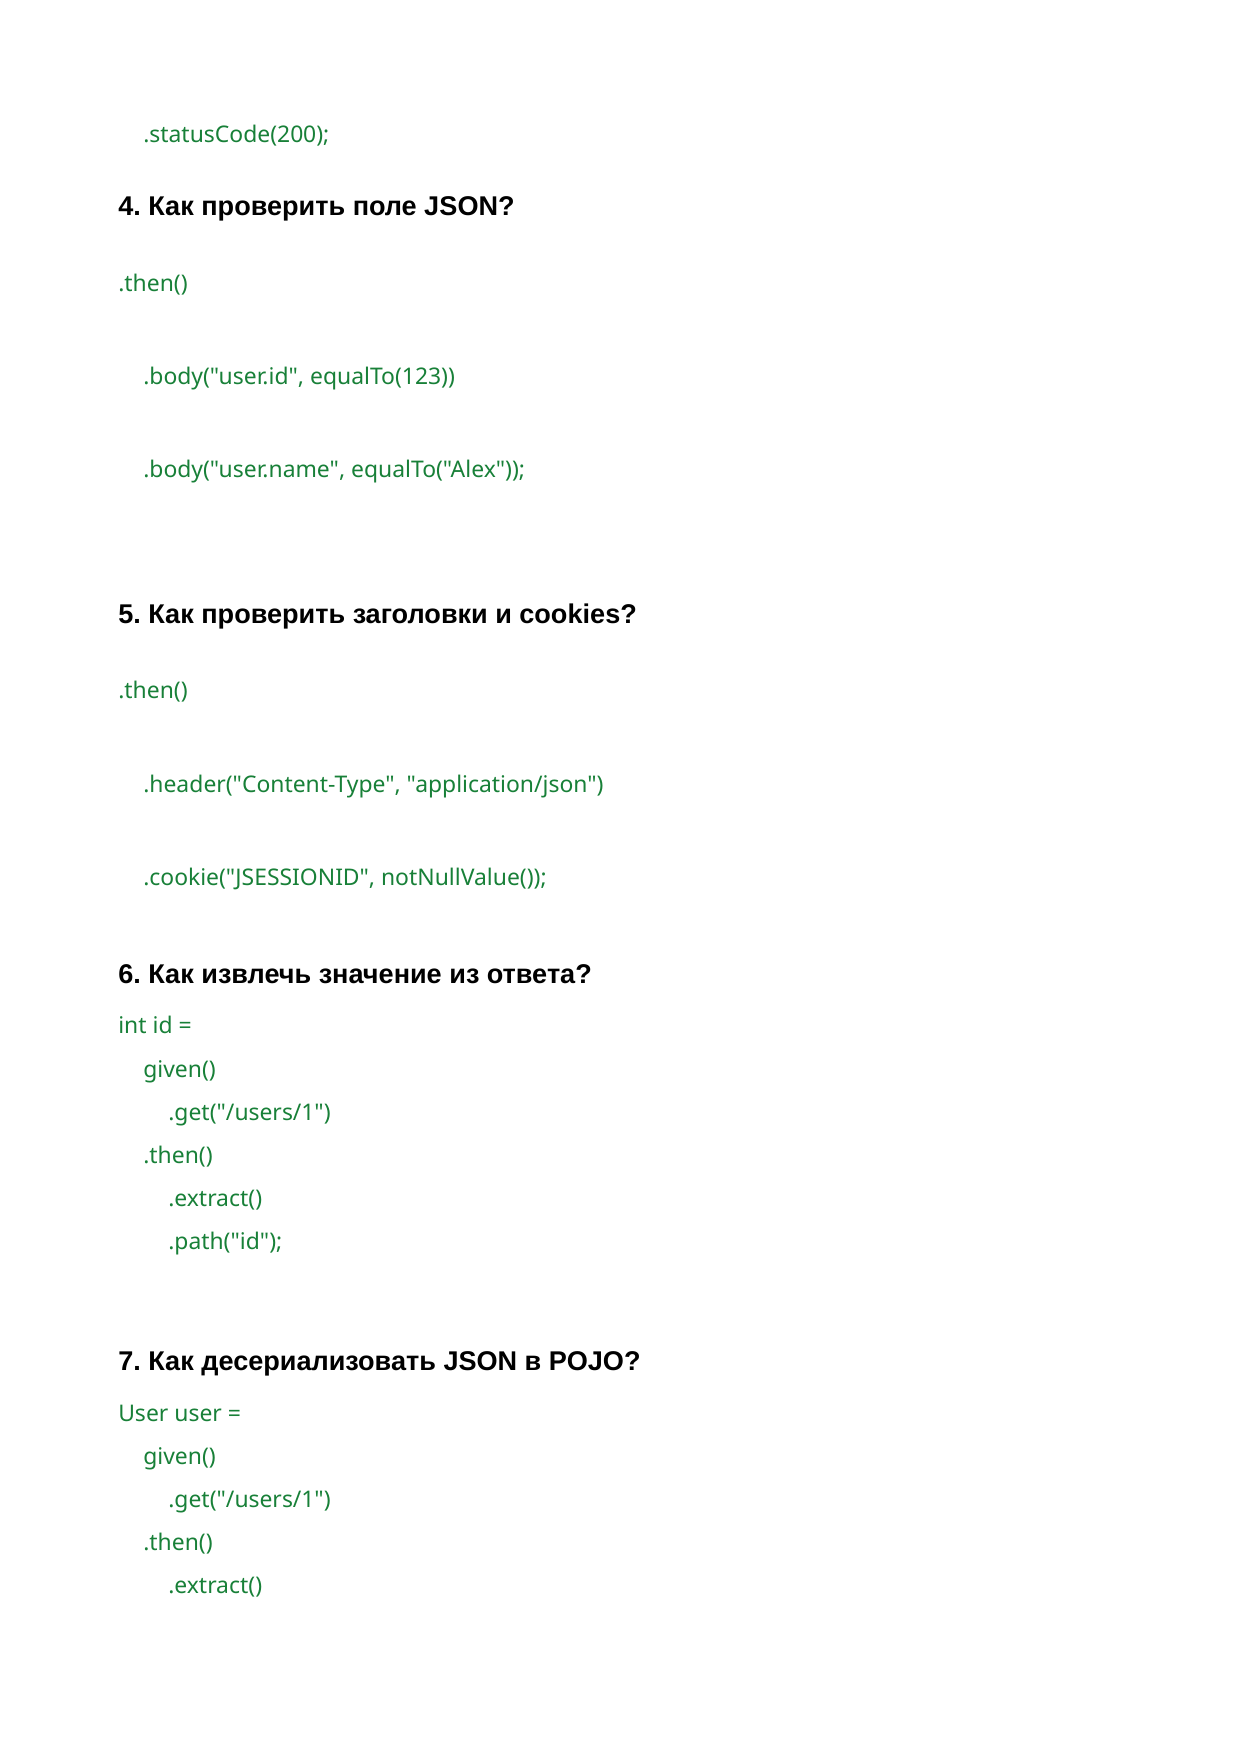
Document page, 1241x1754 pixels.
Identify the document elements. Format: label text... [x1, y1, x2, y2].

text .then() [118, 267, 1122, 298]
subtitle 6. Как извлечь значение из ответа? [118, 958, 1122, 989]
text .path("id"); [118, 1225, 1122, 1256]
subtitle 4. Как проверить поле JSON? [118, 190, 1122, 222]
text .get("/users/1") [118, 1483, 1122, 1514]
text given() [118, 1053, 1122, 1084]
text .cookie("JSESSIONID", notNullValue()); [118, 861, 1122, 892]
text User user = [118, 1396, 1122, 1428]
subtitle 5. Как проверить заголовки и cookies? [118, 598, 1122, 629]
text .body("user.name", equalTo("Alex")); [118, 453, 1122, 484]
text given() [118, 1439, 1122, 1471]
text .body("user.id", equalTo(123)) [118, 360, 1122, 391]
text .extract() [118, 1569, 1122, 1600]
text .get("/users/1") [118, 1096, 1122, 1127]
text .header("Content-Type", "application/json") [118, 768, 1122, 799]
subtitle 7. Как десериализовать JSON в POJO? [118, 1345, 1122, 1376]
text .then() [118, 1139, 1122, 1170]
text int id = [118, 1009, 1122, 1041]
text .then() [118, 1526, 1122, 1557]
text .extract() [118, 1182, 1122, 1213]
text .statusCode(200); [118, 118, 1122, 149]
text .then() [118, 674, 1122, 706]
